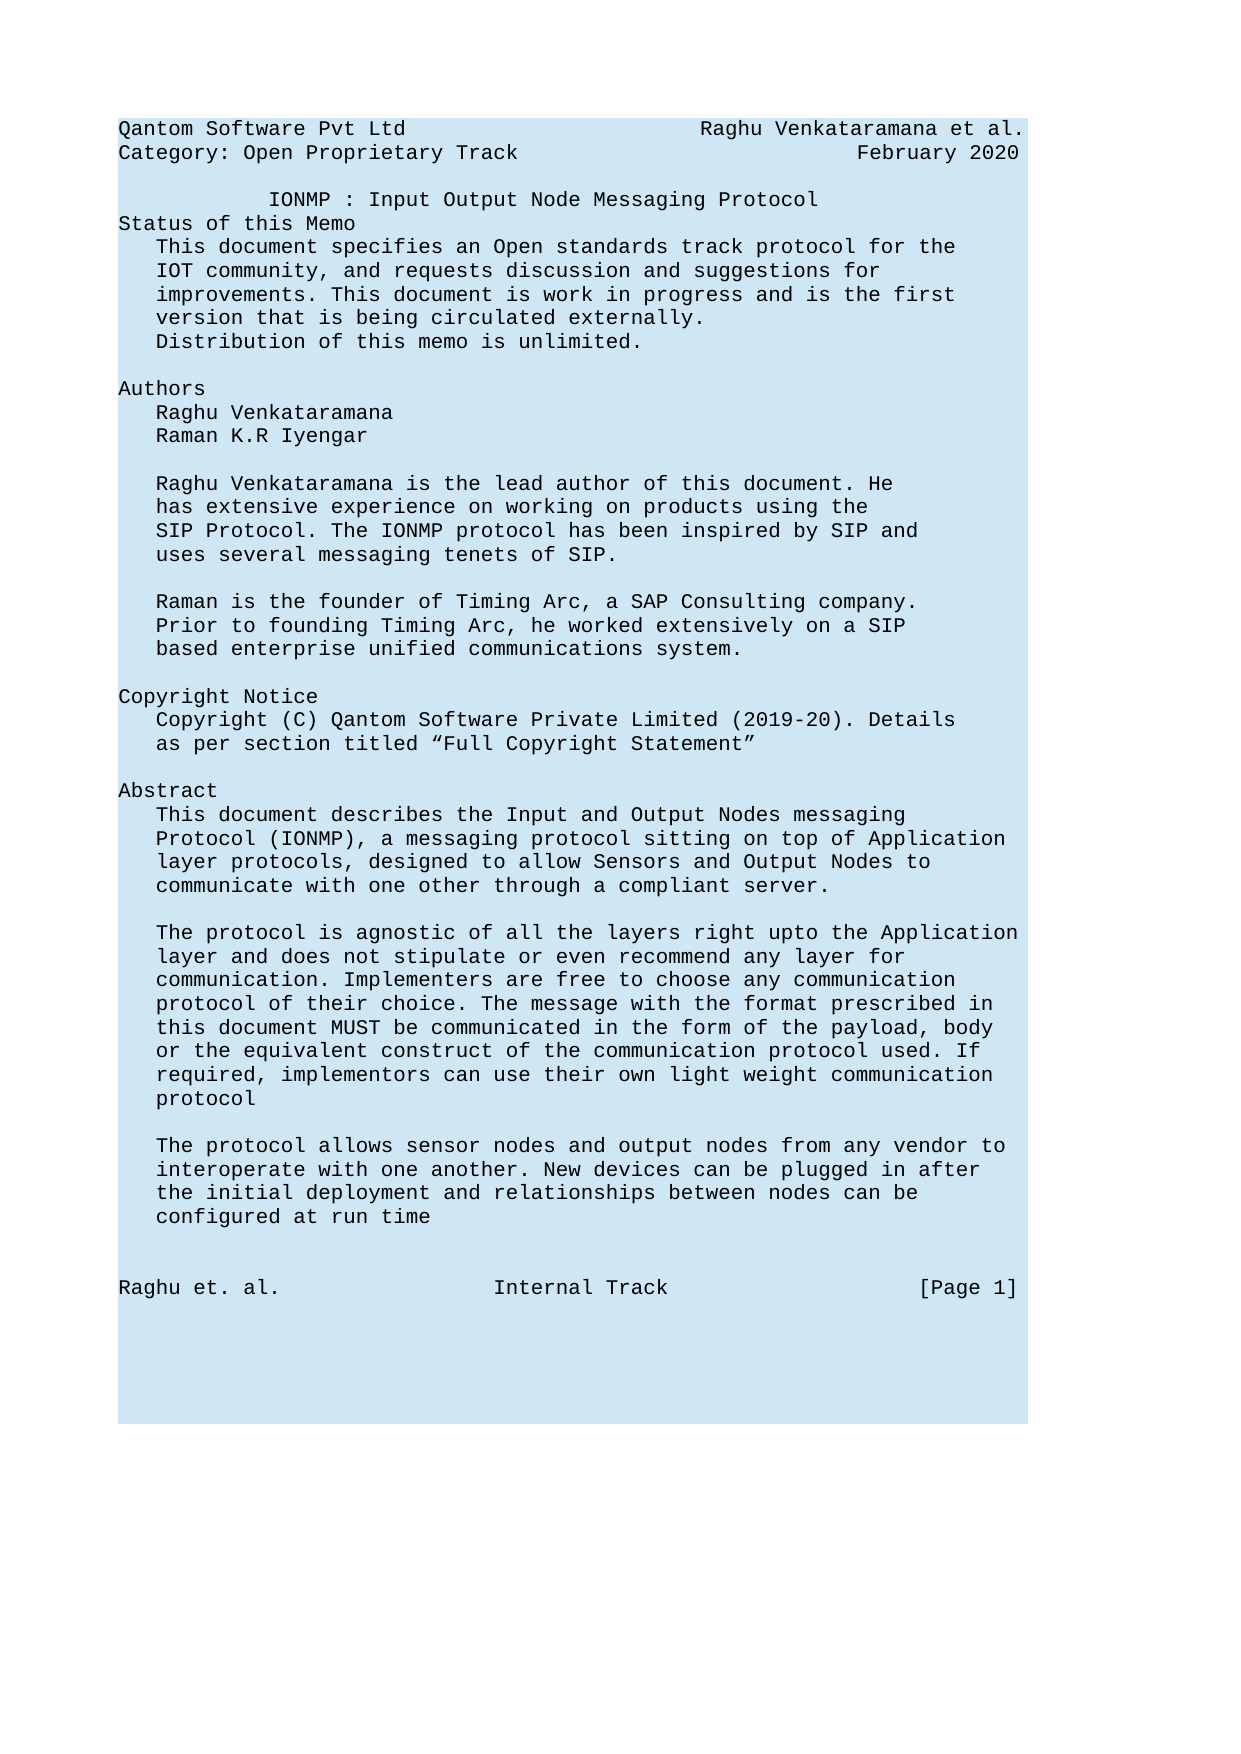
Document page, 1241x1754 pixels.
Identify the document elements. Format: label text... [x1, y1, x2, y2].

text Protocol (IONMP), a messaging protocol sitting on top of Application layer protocols, designed to allow Sensors and Output Nodes to communicate with one other through a compliant server. [118, 827, 1028, 898]
text IOT community, and requests discussion and suggestions for [118, 260, 1028, 284]
text Raman K.R Iyengar [118, 426, 1028, 449]
text The protocol is agnostic of all the layers right upto the Application layer and does not stipulate or even recommend any layer for [118, 922, 1028, 969]
text Raghu Venkataramana is the lead author of this document. He has extensive experience on working on products using the SIP Protocol. The IONMP protocol has been inspired by SIP and uses several messaging tenets of SIP. [118, 449, 1028, 567]
text configured at run time [118, 1206, 1028, 1229]
text Category: Open Proprietary Track February 2020 [118, 142, 1028, 165]
text This document describes the Input and Output Nodes messaging [118, 804, 1028, 827]
text or the equivalent construct of the communication protocol used. If [118, 1040, 1028, 1064]
text Copyright (C) Qantom Software Private Limited (2019-20). Details as per section titled “Full Copyright Statement” [118, 709, 1028, 757]
text Copyright Notice [118, 686, 1028, 709]
text protocol [118, 1088, 1028, 1111]
text Authors [118, 378, 1028, 402]
text IONMP : Input Output Node Messaging Protocol [118, 189, 1028, 213]
text Qantom Software Pvt Ltd Raghu Venkataramana et al. [118, 118, 1028, 142]
text Raghu Venkataramana [118, 402, 1028, 426]
text This document specifies an Open standards track protocol for the [118, 236, 1028, 260]
text this document MUST be communicated in the form of the payload, body [118, 1017, 1028, 1040]
text Status of this Memo [118, 213, 1028, 236]
text Raghu et. al. Internal Track [Page 1] [118, 1277, 1028, 1300]
text required, implementors can use their own light weight communication [118, 1064, 1028, 1088]
text Abstract [118, 780, 1028, 804]
text Distribution of this memo is unlimited. [118, 331, 1028, 354]
text protocol of their choice. The message with the format prescribed in [118, 993, 1028, 1017]
text communication. Implementers are free to choose any communication [118, 969, 1028, 993]
text the initial deployment and relationships between nodes can be [118, 1182, 1028, 1206]
text The protocol allows sensor nodes and output nodes from any vendor to [118, 1135, 1028, 1158]
text improvements. This document is work in progress and is the first version that is being circulated externally. [118, 284, 1028, 331]
text based enterprise unified communications system. [118, 638, 1028, 662]
text Raman is the founder of Timing Arc, a SAP Consulting company. Prior to founding Timing Arc, he worked extensively on a SIP [118, 591, 1028, 638]
text interoperate with one another. New devices can be plugged in after [118, 1158, 1028, 1182]
